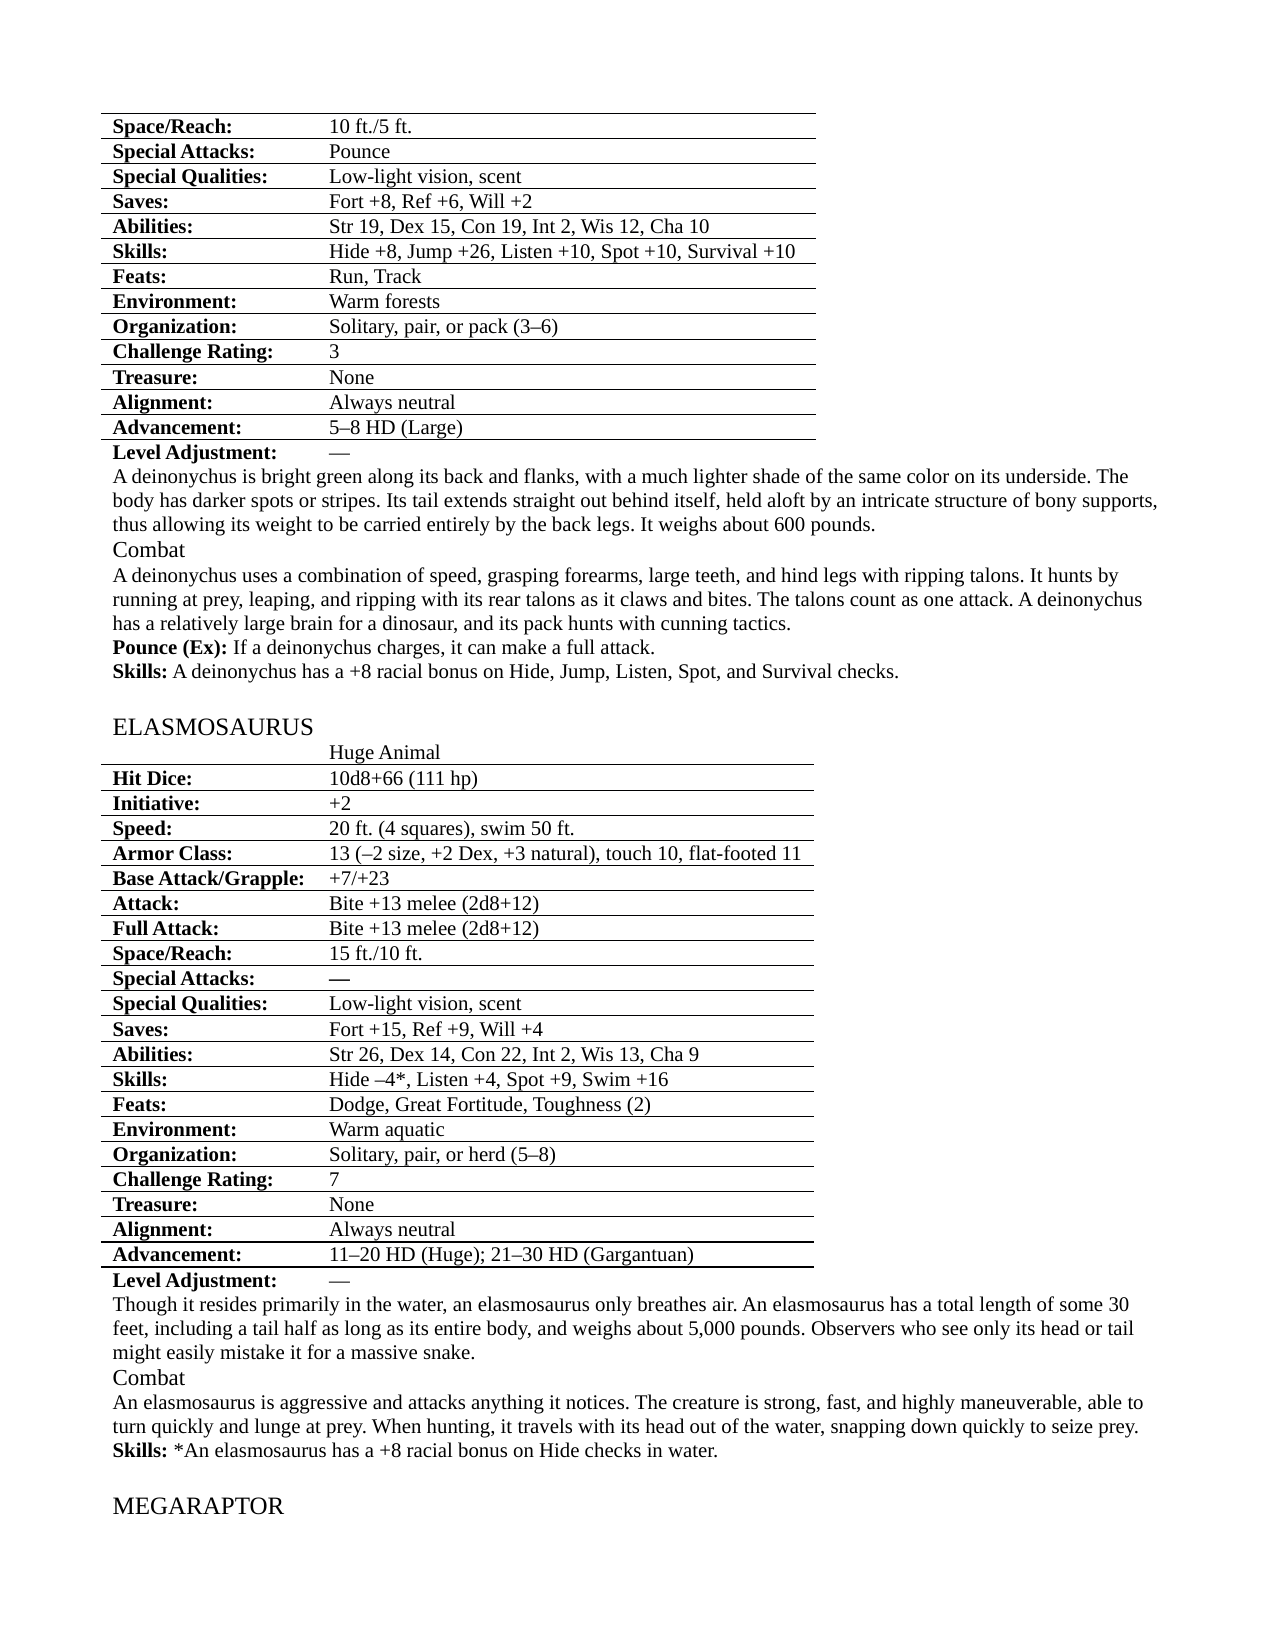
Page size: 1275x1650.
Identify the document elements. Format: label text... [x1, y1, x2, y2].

table_cell Warm forests [318, 289, 816, 313]
table_cell 15 ft./10 ft. [318, 941, 814, 965]
table_cell Special Qualities: [101, 991, 318, 1015]
table_cell Environment: [101, 1117, 318, 1141]
table_cell Level Adjustment: [101, 1268, 318, 1292]
table_cell Environment: [101, 289, 318, 313]
table_cell Solitary, pair, or herd (5–8) [318, 1142, 814, 1166]
table_cell Attack: [101, 891, 318, 915]
text Combat [112, 1364, 1162, 1390]
table_cell — [318, 440, 816, 464]
table_cell 7 [318, 1167, 814, 1191]
table_cell Feats: [101, 1092, 318, 1116]
text Though it resides primarily in the water, an elasmosaurus only breathes air. An elasmosaurus has a total length of some 30 feet, including a tail half as long as its entire body, and weighs about 5,000 pounds. Observers who see only its head or tail might easily mistake it for a massive snake. [112, 1292, 1162, 1364]
table_cell 20 ft. (4 squares), swim 50 ft. [318, 816, 814, 840]
table_cell Pounce [318, 139, 816, 163]
table_cell Saves: [101, 1016, 318, 1041]
text A deinonychus is bright green along its back and flanks, with a much lighter shade of the same color on its underside. The body has darker spots or stripes. Its tail extends straight out behind itself, held aloft by an intricate structure of bony supports, thus allowing its weight to be carried entirely by the back legs. It weighs about 600 pounds. [112, 464, 1162, 536]
table_cell Skills: [101, 239, 318, 263]
table_cell Treasure: [101, 1192, 318, 1216]
table_cell 3 [318, 340, 816, 363]
text MEGARAPTOR [112, 1491, 1162, 1520]
table_cell — [318, 1268, 814, 1292]
table_cell Hide +8, Jump +26, Listen +10, Spot +10, Survival +10 [318, 239, 816, 263]
table_cell Initiative: [101, 791, 318, 814]
table_cell Alignment: [101, 1217, 318, 1241]
table_cell None [318, 1192, 814, 1216]
table_cell — [318, 966, 814, 990]
text Combat [112, 536, 1162, 562]
table_cell Special Attacks: [101, 139, 318, 163]
table_cell Bite +13 melee (2d8+12) [318, 891, 814, 915]
table_cell Alignment: [101, 390, 318, 414]
table_cell Space/Reach: [101, 941, 318, 965]
table_cell Speed: [101, 816, 318, 840]
table_cell 5–8 HD (Large) [318, 415, 816, 439]
table_cell Advancement: [101, 1243, 318, 1266]
table_cell Always neutral [318, 390, 816, 414]
table_cell Always neutral [318, 1217, 814, 1241]
table_cell Special Attacks: [101, 966, 318, 990]
table_cell Warm aquatic [318, 1117, 814, 1141]
table_cell Organization: [101, 1142, 318, 1166]
table_cell 10 ft./5 ft. [318, 114, 816, 138]
table_cell Run, Track [318, 264, 816, 288]
table_cell Treasure: [101, 365, 318, 389]
table_cell Base Attack/Grapple: [101, 866, 318, 890]
table_header [101, 740, 318, 764]
table_cell Saves: [101, 189, 318, 213]
table_cell Space/Reach: [101, 114, 318, 138]
table_cell Solitary, pair, or pack (3–6) [318, 314, 816, 338]
table_cell Str 26, Dex 14, Con 22, Int 2, Wis 13, Cha 9 [318, 1042, 814, 1066]
table_cell 13 (–2 size, +2 Dex, +3 natural), touch 10, flat-footed 11 [318, 841, 814, 865]
text A deinonychus uses a combination of speed, grasping forearms, large teeth, and hind legs with ripping talons. It hunts by running at prey, leaping, and ripping with its rear talons as it claws and bites. The talons count as one attack. A deinonychus has a relatively large brain for a dinosaur, and its pack hunts with cunning tactics. [112, 562, 1162, 635]
table_cell Abilities: [101, 214, 318, 238]
table_cell Organization: [101, 314, 318, 338]
table_cell Hide –4*, Listen +4, Spot +9, Swim +16 [318, 1067, 814, 1091]
table_cell Dodge, Great Fortitude, Toughness (2) [318, 1092, 814, 1116]
text Pounce (Ex): If a deinonychus charges, it can make a full attack. [112, 635, 1162, 659]
table_cell Challenge Rating: [101, 340, 318, 363]
table_cell Feats: [101, 264, 318, 288]
table_cell Bite +13 melee (2d8+12) [318, 916, 814, 940]
table_cell 10d8+66 (111 hp) [318, 765, 814, 789]
table_cell Advancement: [101, 415, 318, 439]
table_cell Str 19, Dex 15, Con 19, Int 2, Wis 12, Cha 10 [318, 214, 816, 238]
table_cell Level Adjustment: [101, 440, 318, 464]
text Skills: *An elasmosaurus has a +8 racial bonus on Hide checks in water. [112, 1438, 1162, 1462]
text ELASMOSAURUS [112, 712, 1162, 740]
table_cell None [318, 365, 816, 389]
table_cell Challenge Rating: [101, 1167, 318, 1191]
table_cell +7/+23 [318, 866, 814, 890]
table_cell 11–20 HD (Huge); 21–30 HD (Gargantuan) [318, 1243, 814, 1266]
table_cell Low-light vision, scent [318, 991, 814, 1015]
table_header Huge Animal [318, 740, 814, 764]
table_cell Fort +8, Ref +6, Will +2 [318, 189, 816, 213]
table_cell Armor Class: [101, 841, 318, 865]
table_cell Low-light vision, scent [318, 164, 816, 188]
table_cell Abilities: [101, 1042, 318, 1066]
table_cell Skills: [101, 1067, 318, 1091]
text Skills: A deinonychus has a +8 racial bonus on Hide, Jump, Listen, Spot, and Survival checks. [112, 659, 1162, 683]
table_cell Special Qualities: [101, 164, 318, 188]
table_cell +2 [318, 791, 814, 814]
table_cell Hit Dice: [101, 765, 318, 789]
table_cell Full Attack: [101, 916, 318, 940]
text An elasmosaurus is aggressive and attacks anything it notices. The creature is strong, fast, and highly maneuverable, able to turn quickly and lunge at prey. When hunting, it travels with its head out of the water, snapping down quickly to seize prey. [112, 1390, 1162, 1438]
table_cell Fort +15, Ref +9, Will +4 [318, 1016, 814, 1041]
